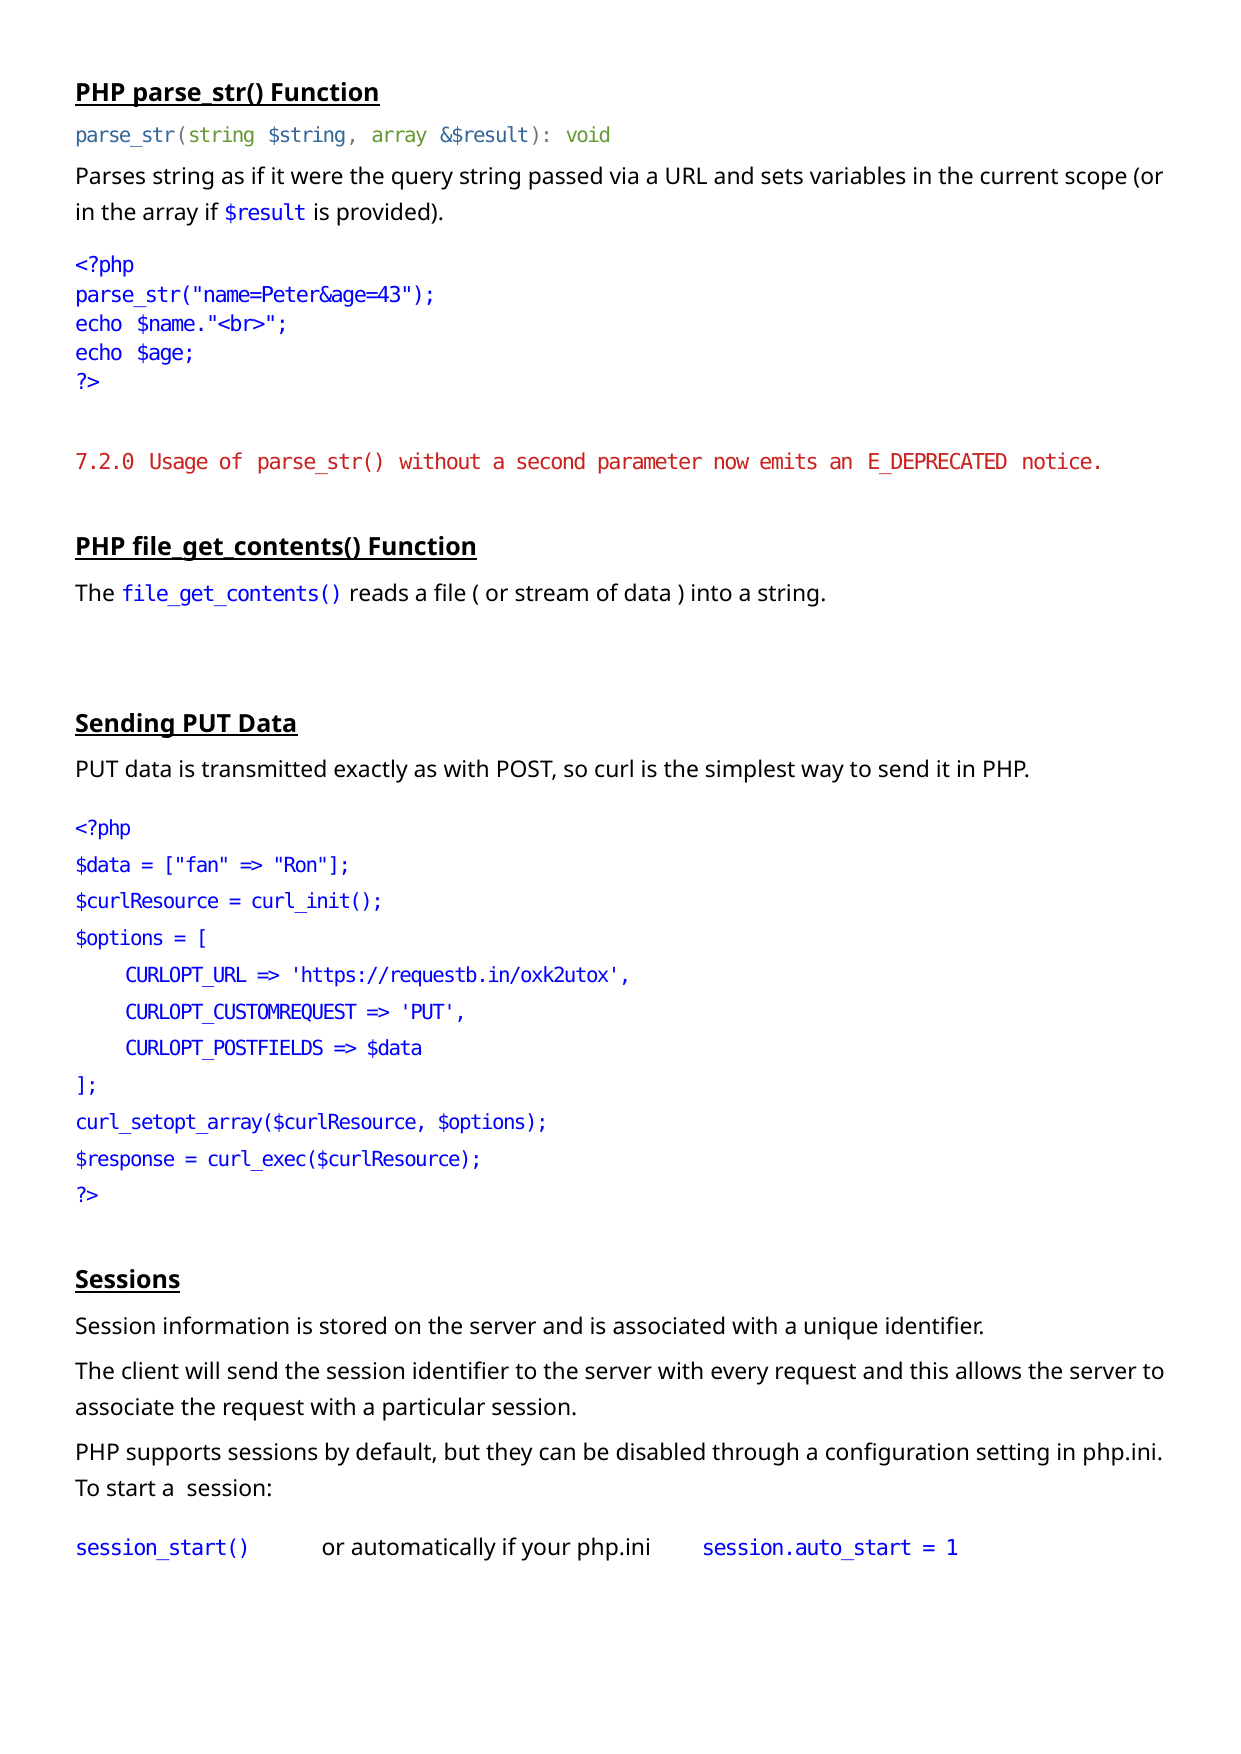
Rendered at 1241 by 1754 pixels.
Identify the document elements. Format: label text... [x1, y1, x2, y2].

text PHP supports sessions by default, but they can be disabled through a configuration setting in php.ini. [75, 1436, 1166, 1467]
text CURLOPT_CUSTOMREQUEST => 'PUT', [75, 1000, 1166, 1024]
text curl_setopt_array($curlResource, $options); [75, 1110, 1166, 1134]
text PUT data is transmitted exactly as with POST, so curl is the simplest way to send it in PHP. [75, 753, 1166, 784]
text $data = ["fan" => "Ron"]; [75, 853, 1166, 877]
text CURLOPT_POSTFIELDS => $data [75, 1036, 1166, 1061]
text $curlResource = curl_init(); [75, 889, 1166, 914]
text To start a session: [75, 1472, 1166, 1503]
text $options = [ [75, 926, 1166, 950]
text Sessions [75, 1262, 1166, 1296]
text 7.2.0 Usage of parse_str() without a second parameter now emits an E_DEPRECATED notice. [75, 449, 1166, 475]
text ]; [75, 1073, 1166, 1097]
subtitle PHP file_get_contents() Function [75, 529, 1166, 563]
text $response = curl_exec($curlResource); [75, 1147, 1166, 1171]
text The file_get_contents() reads a file ( or stream of data ) into a string. [75, 577, 1166, 608]
text ?> [75, 1183, 1166, 1208]
text parse_str(string $string, array &$result): void [75, 123, 1166, 147]
text Parses string as if it were the query string passed via a URL and sets variables in the current scope (or in the array if $result is provided). [75, 160, 1166, 227]
text <?php [75, 816, 1166, 840]
text The client will send the session identifier to the server with every request and this allows the server to associate the request with a particular session. [75, 1355, 1166, 1422]
text CURLOPT_URL => 'https://requestb.in/oxk2utox', [75, 963, 1166, 987]
text <?php parse_str("name=Peter&age=43"); echo $name."<br>"; echo $age; ?> [75, 252, 1166, 395]
text Sending PUT Data [75, 705, 1166, 739]
subtitle PHP parse_str() Function [75, 75, 1166, 109]
text session_start() or automatically if your php.ini session.auto_start = 1 [75, 1531, 1166, 1562]
text Session information is stored on the server and is associated with a unique identifier. [75, 1310, 1166, 1341]
